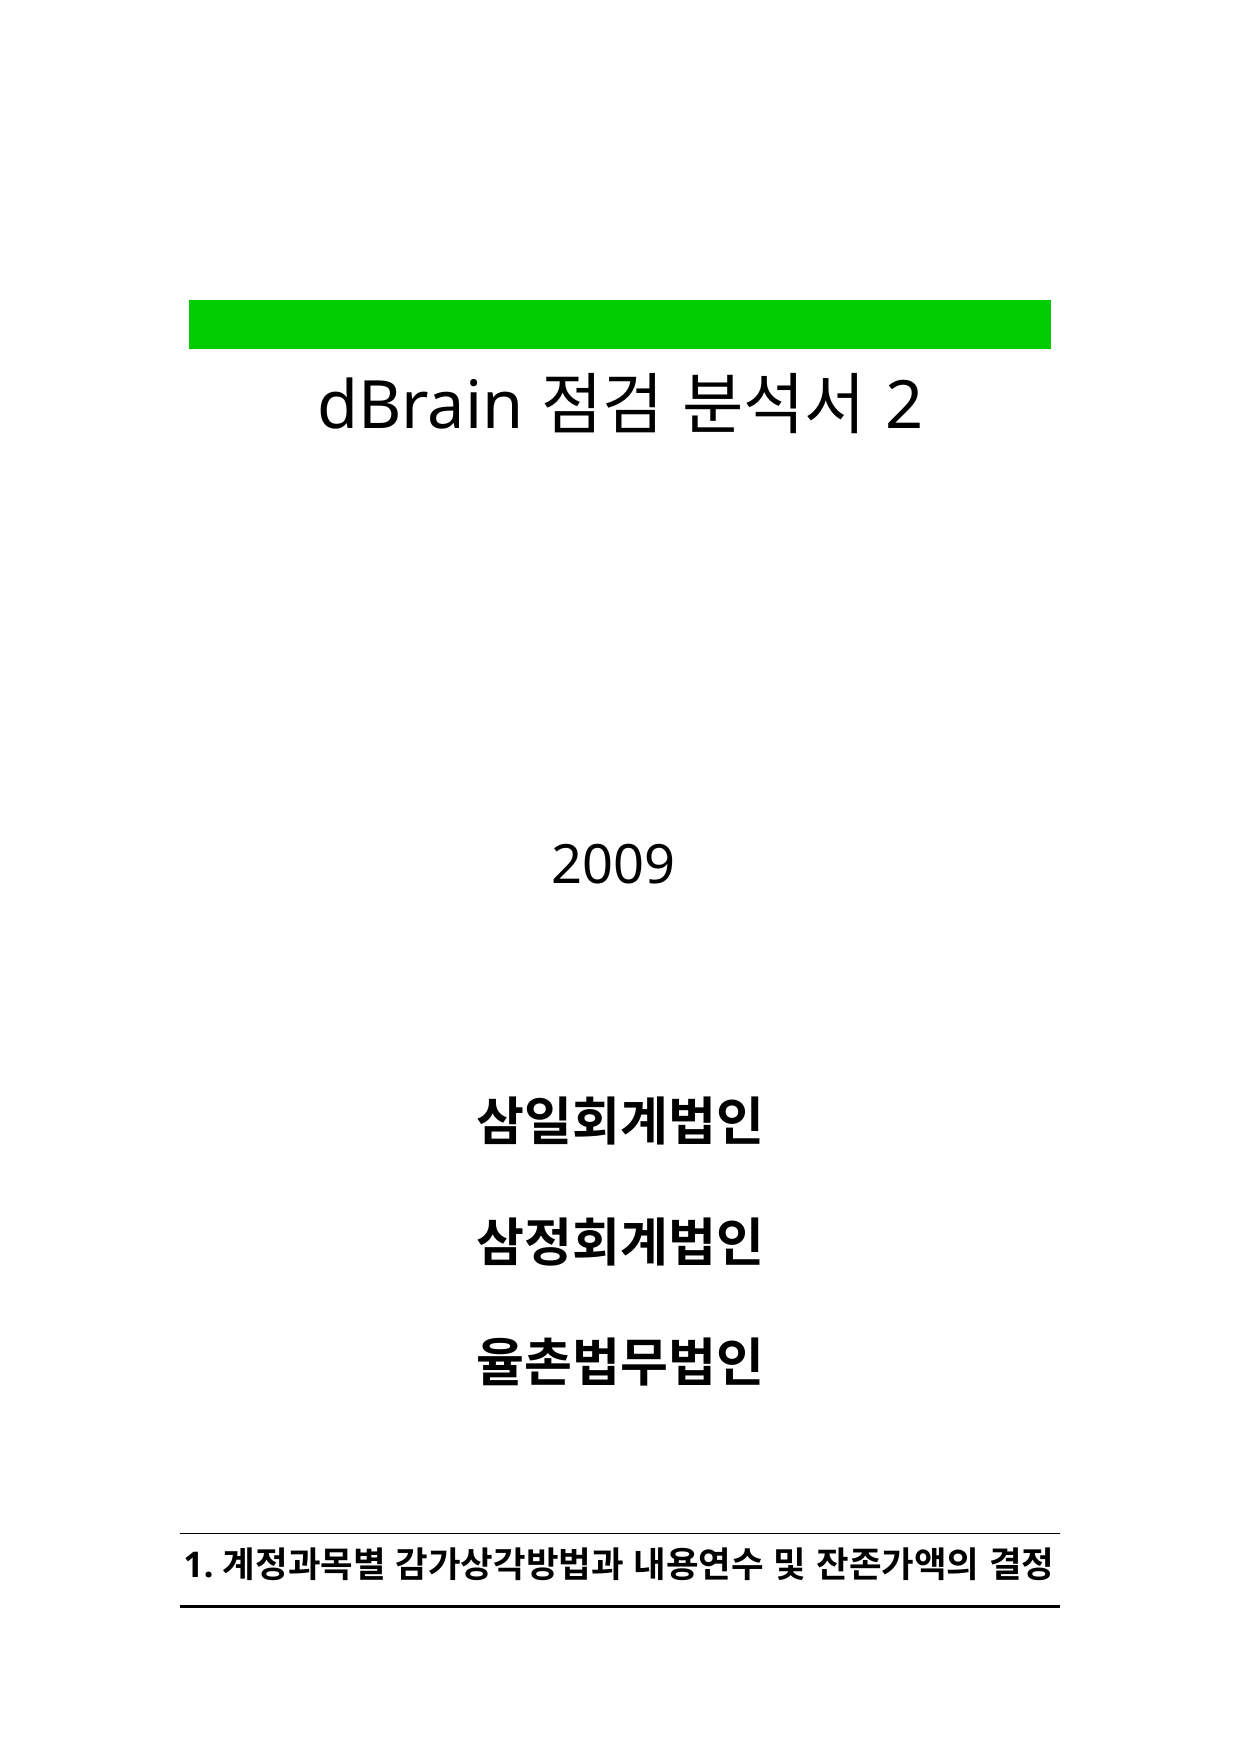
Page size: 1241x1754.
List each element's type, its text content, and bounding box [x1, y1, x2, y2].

table_cell 1. 계정과목별 감가상각방법과 내용연수 및 잔존가액의 결정 [180, 1534, 1060, 1605]
table_cell [189, 462, 1051, 556]
table_header 2009 삼일회계법인 삼정회계법인 율촌법무법인 [180, 166, 1060, 1533]
table_cell dBrain 점검 분석서 2 [189, 349, 1051, 462]
table_header [189, 300, 1051, 349]
